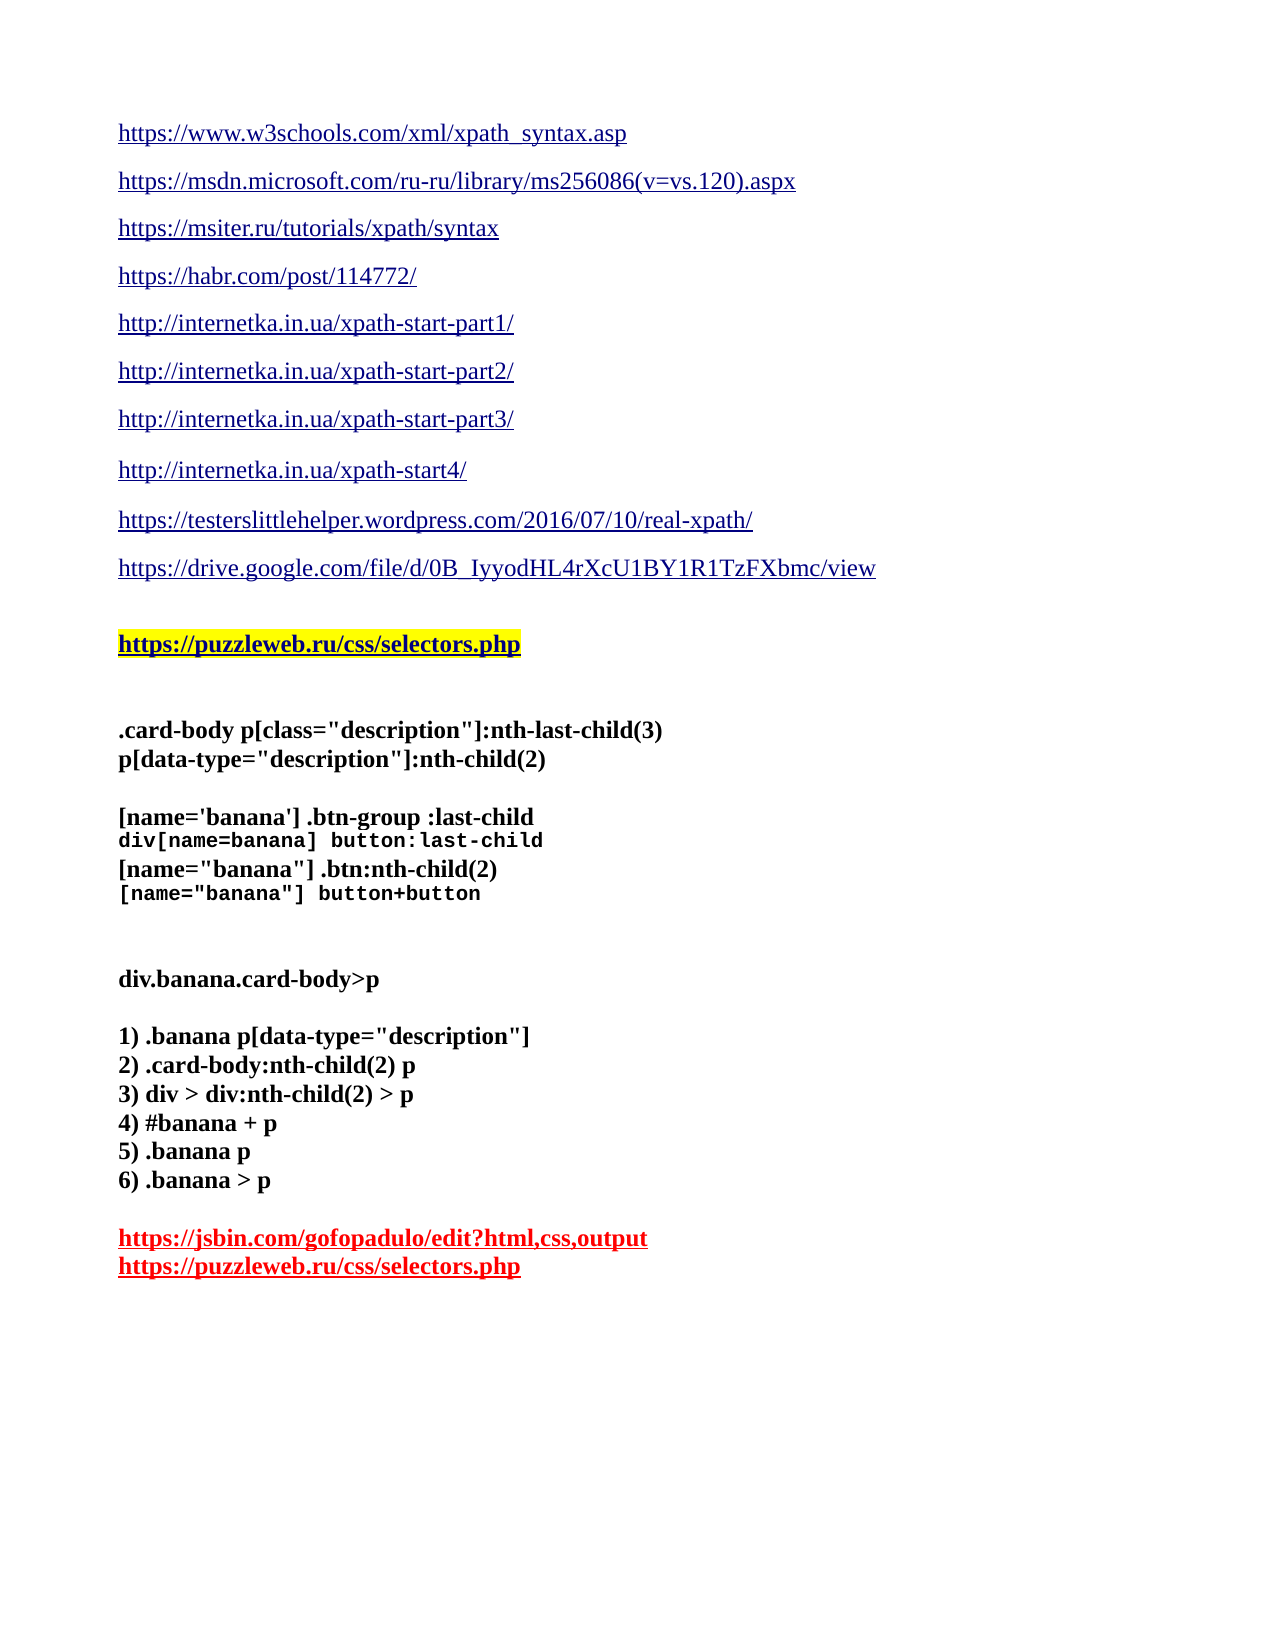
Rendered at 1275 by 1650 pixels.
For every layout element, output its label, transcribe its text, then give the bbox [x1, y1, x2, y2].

text https://drive.google.com/file/d/0B_IyyodHL4rXcU1BY1R1TzFXbmc/view [118, 553, 1157, 581]
text div.banana.card-body>p [118, 964, 1157, 993]
text http://internetka.in.ua/xpath-start-part3/ [118, 404, 1157, 432]
text https://msdn.microsoft.com/ru-ru/library/ms256086(v=vs.120).aspx [118, 166, 1157, 194]
text http://internetka.in.ua/xpath-start4/﻿ [118, 451, 1157, 485]
text https://puzzleweb.ru/css/selectors.php [118, 1251, 1157, 1280]
text 1) .banana p[data-type="description"] 2) .card-body:nth-child(2) p 3) div > div:nth-child(2) > p 4) #banana + p 5) .banana p 6) .banana > p [118, 1021, 1157, 1194]
text https://msiter.ru/tutorials/xpath/syntax [118, 213, 1157, 242]
text [name='banana'] .btn-group :last-child [118, 802, 1157, 830]
text div[name=banana] button:last-child [118, 830, 1157, 854]
text https://habr.com/post/114772/ [118, 261, 1157, 290]
text https://puzzleweb.ru/css/selectors.php [118, 629, 1157, 658]
text https://jsbin.com/gofopadulo/edit?html,css,output [118, 1223, 1157, 1251]
text http://internetka.in.ua/xpath-start-part1/ [118, 308, 1157, 337]
text https://testerslittlehelper.wordpress.com/2016/07/10/real-xpath/ [118, 505, 1157, 534]
text .card-body p[class="description"]:nth-last-child(3) [118, 715, 1157, 744]
text [name="banana"] .btn:nth-child(2) [118, 854, 1157, 883]
text [name="banana"] button+button [118, 883, 1157, 906]
text https://www.w3schools.com/xml/xpath_syntax.asp [118, 118, 1157, 147]
text p[data-type="description"]:nth-child(2) [118, 744, 1157, 773]
text http://internetka.in.ua/xpath-start-part2/ [118, 356, 1157, 385]
